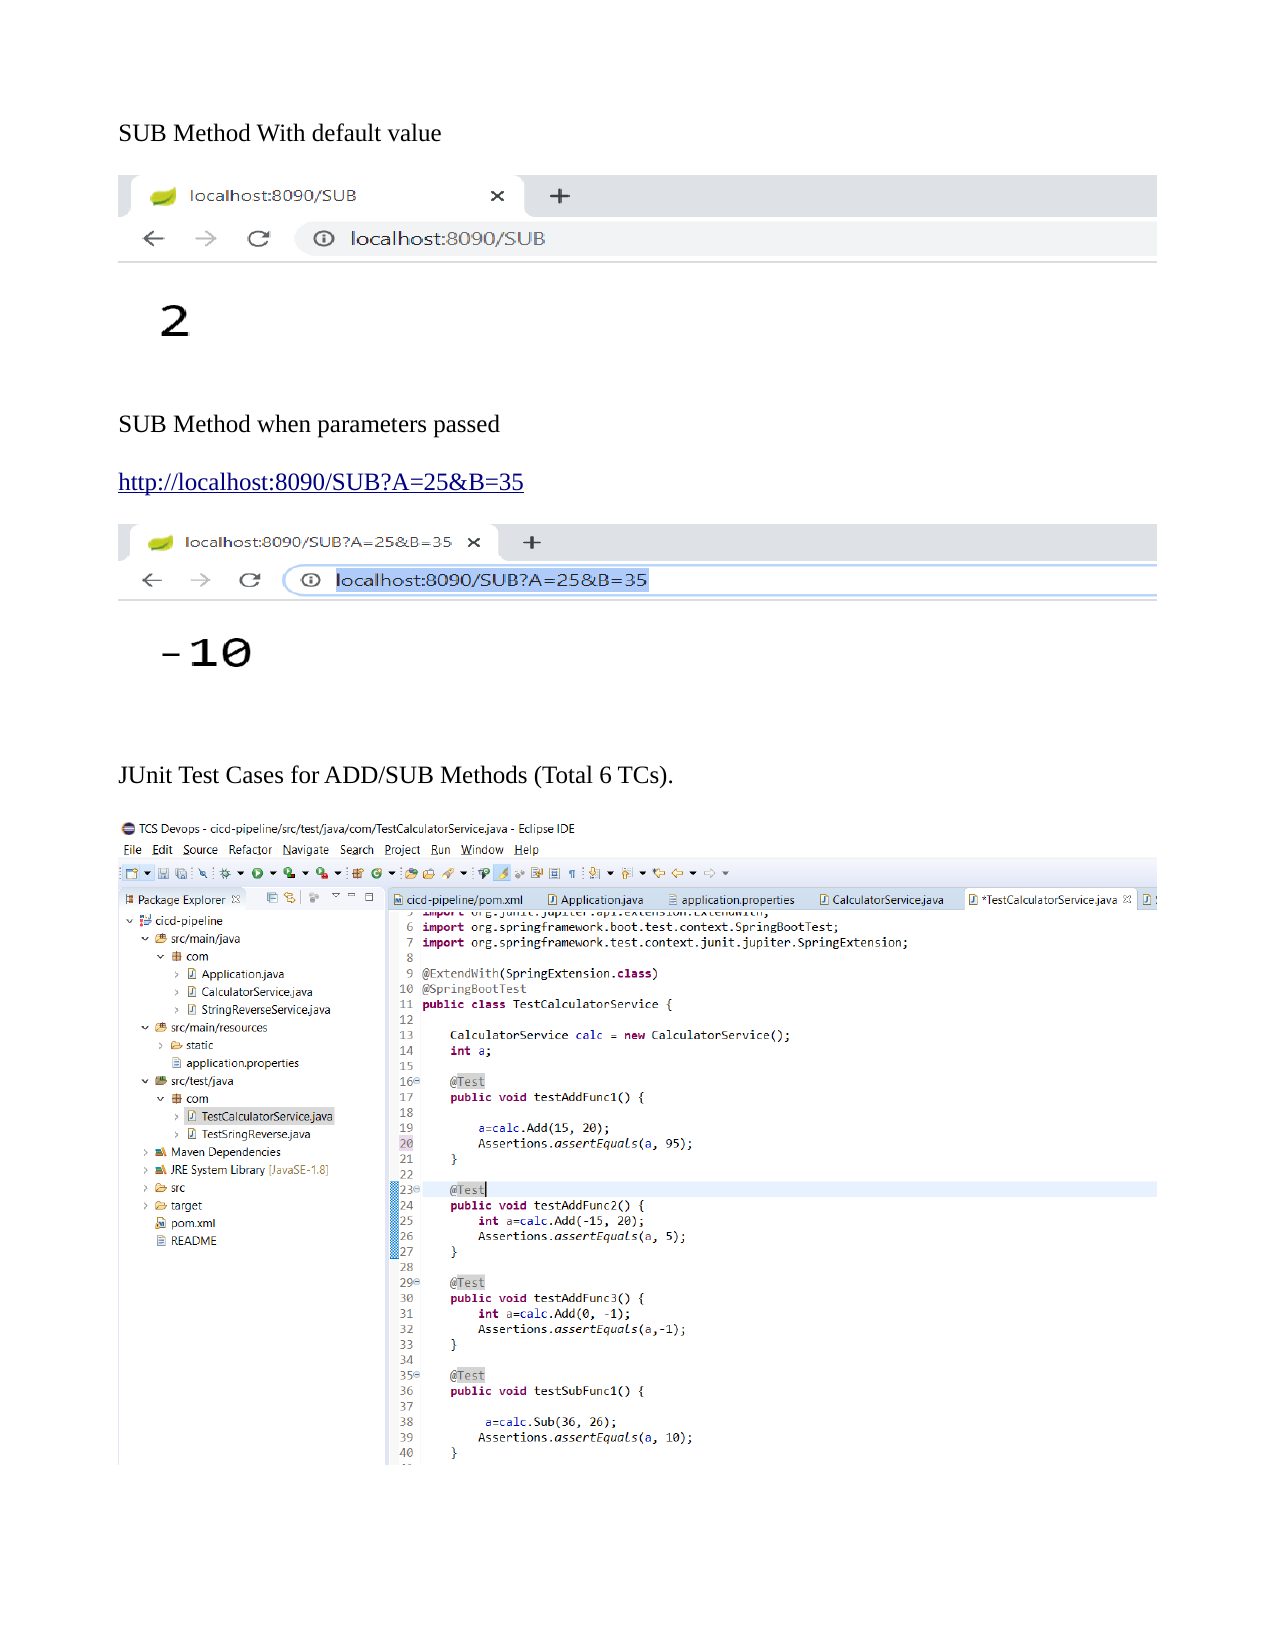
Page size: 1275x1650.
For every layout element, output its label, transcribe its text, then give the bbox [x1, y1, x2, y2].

text SUB Method when parameters passed [118, 410, 1157, 438]
picture [118, 175, 1157, 410]
picture [118, 817, 1157, 1465]
picture [118, 524, 1157, 761]
text JUnit Test Cases for ADD/SUB Methods (Total 6 TCs). [118, 761, 1157, 789]
text SUB Method With default value [118, 118, 1157, 147]
text http://localhost:8090/SUB?A=25&B=35 [118, 467, 1157, 496]
